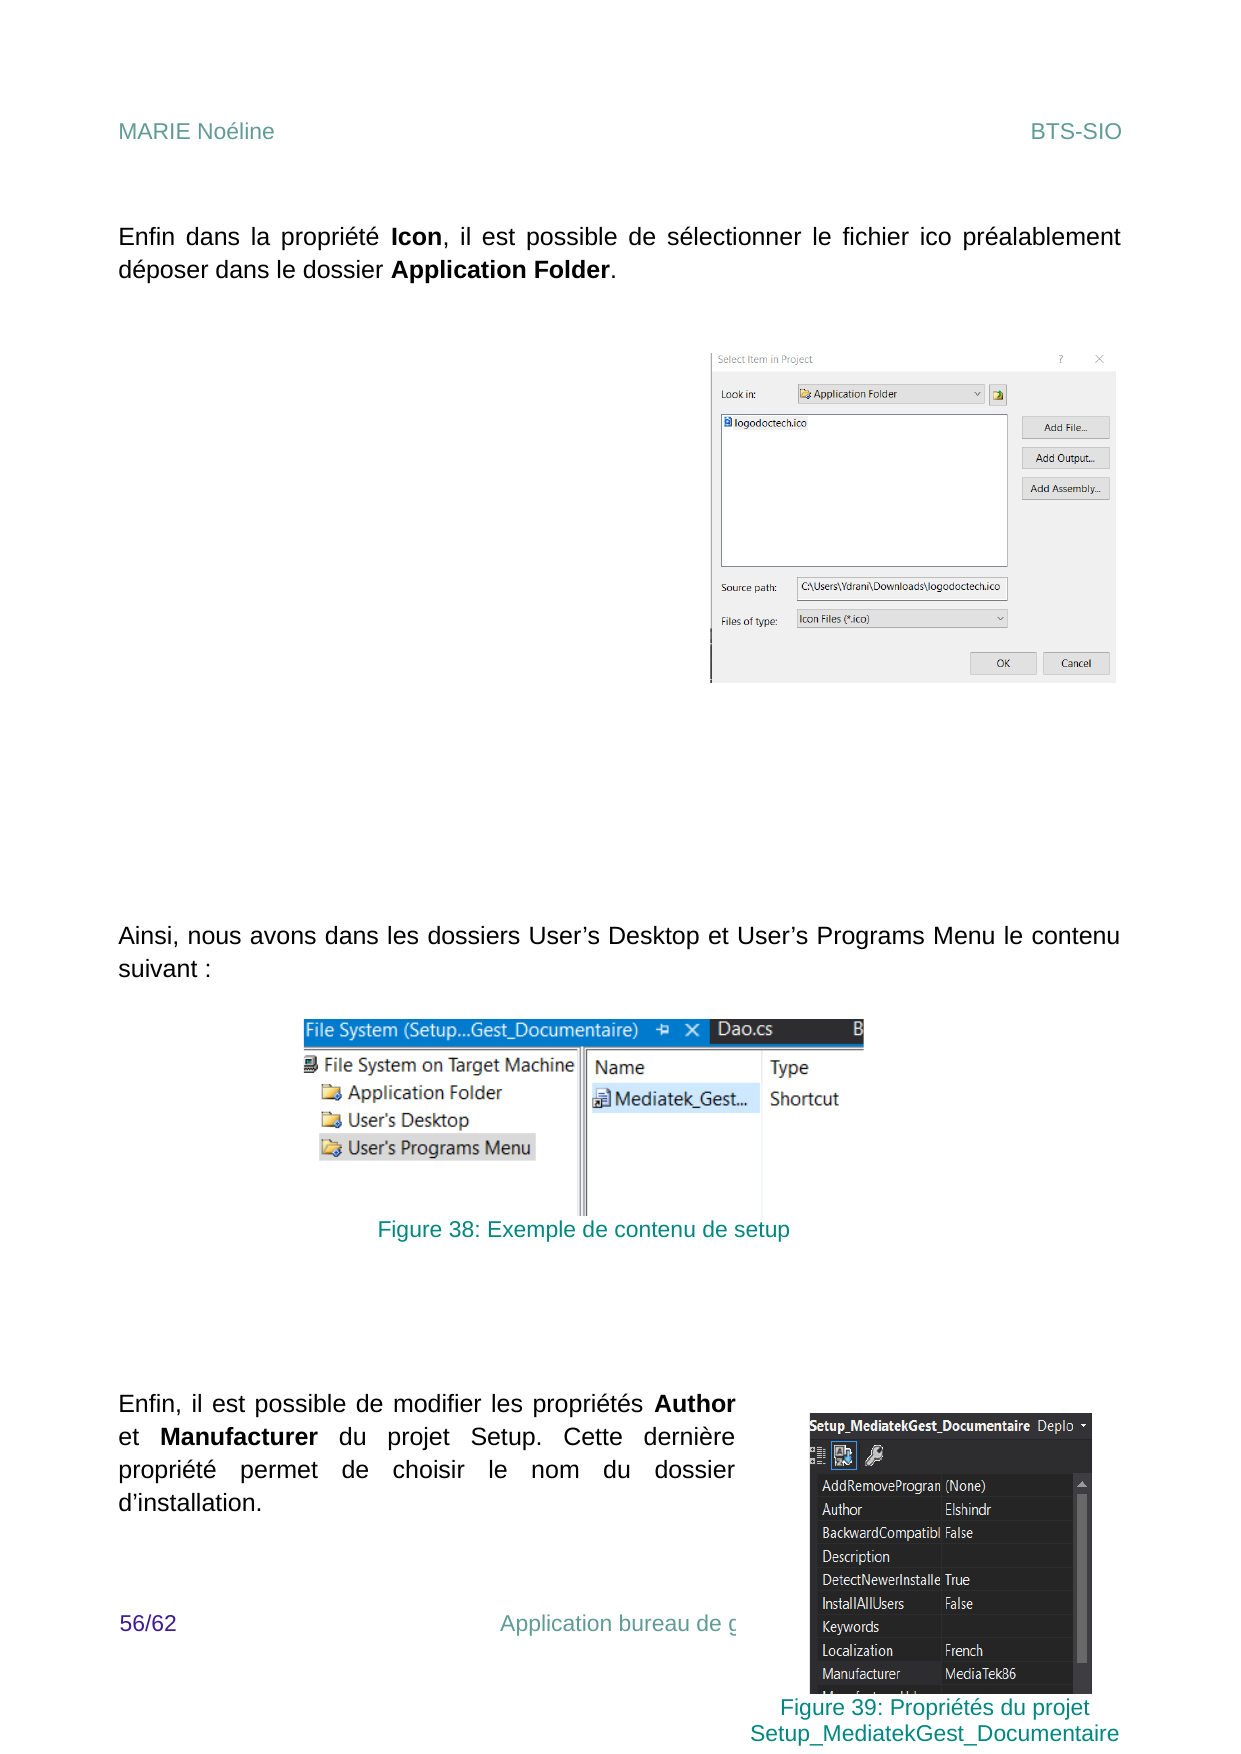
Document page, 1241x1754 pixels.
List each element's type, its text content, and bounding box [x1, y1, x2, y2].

text Figure 39: Propriétés du projet Setup_MediatekGest_Documentaire [736, 1418, 1133, 1746]
text Enfin dans la propriété Icon, il est possible de sélectionner le fichier ico préalablement déposer dans le dossier Application Folder. [118, 222, 1122, 283]
text Enfin, il est possible de modifier les propriétés Author et Manufacturer du projet Setup. Cette dernière propriété permet de choisir le nom du dossier d’installation. [118, 1389, 1133, 1517]
picture [809, 1413, 1092, 1694]
picture [710, 353, 1116, 683]
text Ainsi, nous avons dans les dossiers User’s Desktop et User’s Programs Menu le contenu suivant : [118, 921, 1122, 983]
picture [303, 1019, 864, 1216]
text Figure 38: Exemple de contenu de setup [304, 1216, 864, 1242]
